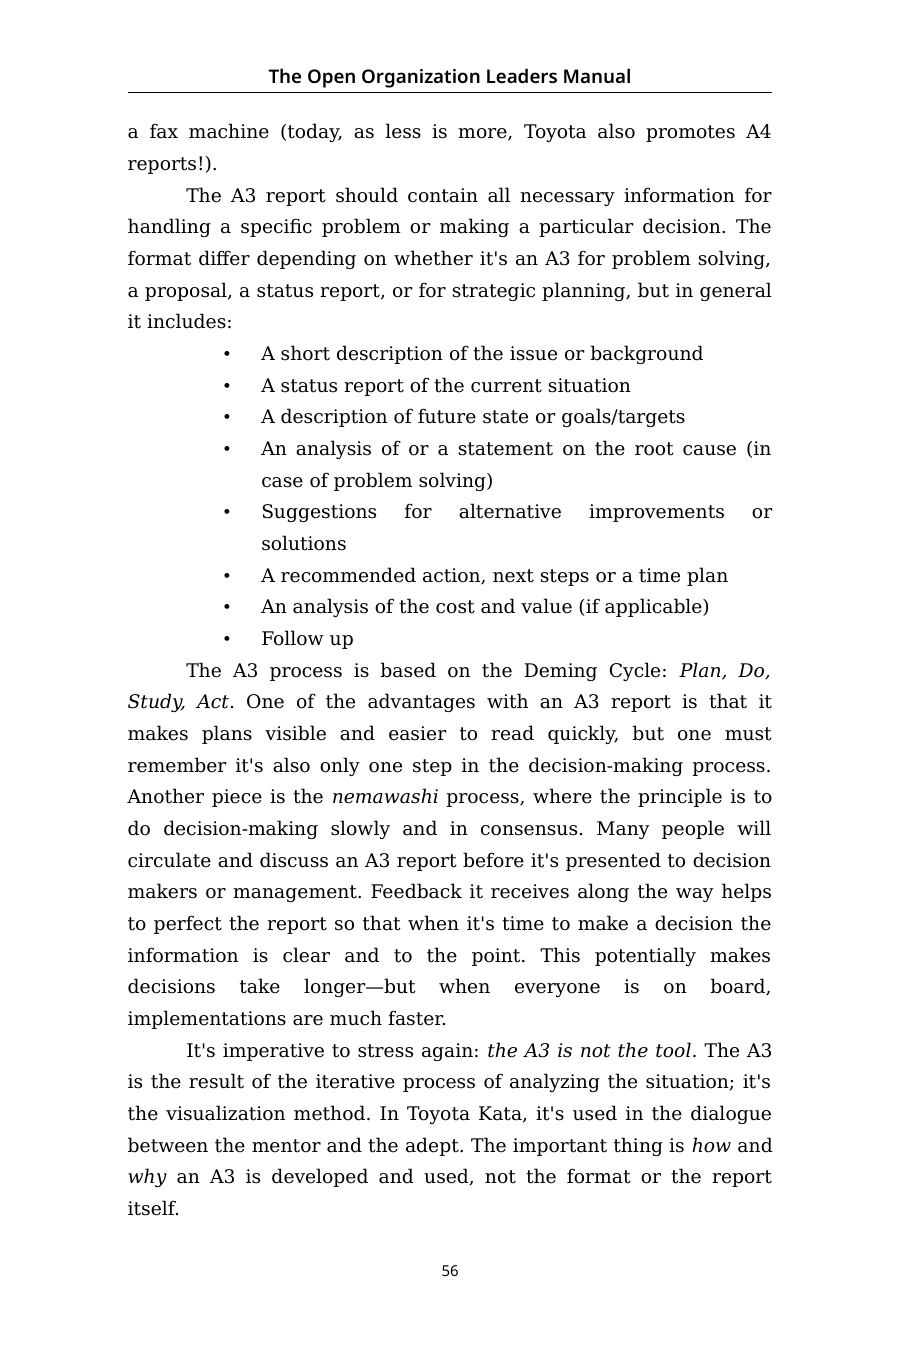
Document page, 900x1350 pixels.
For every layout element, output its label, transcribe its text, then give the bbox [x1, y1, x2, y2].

list A recommended action, next steps or a time plan [223, 565, 772, 587]
text The A3 report should contain all necessary information for handling a specific problem or making a particular decision. The format differ depending on whether it's an A3 for problem solving, a proposal, a status report, or for strategic planning, but in general it includes: [127, 185, 772, 333]
text The A3 process is based on the Deming Cycle: Plan, Do, Study, Act. One of the advantages with an A3 report is that it makes plans visible and easier to read quickly, but one must remember it's also only one step in the decision-making process. Another piece is the nemawashi process, where the principle is to do decision-making slowly and in consensus. Many people will circulate and discuss an A3 report before it's presented to decision makers or management. Feedback it receives along the way helps to perfect the report so that when it's time to make a decision the information is clear and to the point. This potentially makes decisions take longer—but when everyone is on board, implementations are much faster. [127, 660, 772, 1030]
list A description of future state or goals/targets [223, 406, 772, 428]
list An analysis of the cost and value (if applicable) [223, 596, 772, 618]
list Follow up [223, 628, 772, 650]
list A short description of the issue or background [223, 343, 772, 365]
list An analysis of or a statement on the root cause (in case of problem solving) [223, 438, 772, 492]
text It's imperative to stress again: the A3 is not the tool. The A3 is the result of the iterative process of analyzing the situation; it's the visualization method. In Toyota Kata, it's used in the dialogue between the mentor and the adept. The important thing is how and why an A3 is developed and used, not the format or the report itself. [127, 1040, 772, 1220]
list Suggestions for alternative improvements or solutions [223, 501, 772, 555]
list A status report of the current situation [223, 375, 772, 397]
text a fax machine (today, as less is more, Toyota also promotes A4 reports!). [127, 121, 772, 175]
